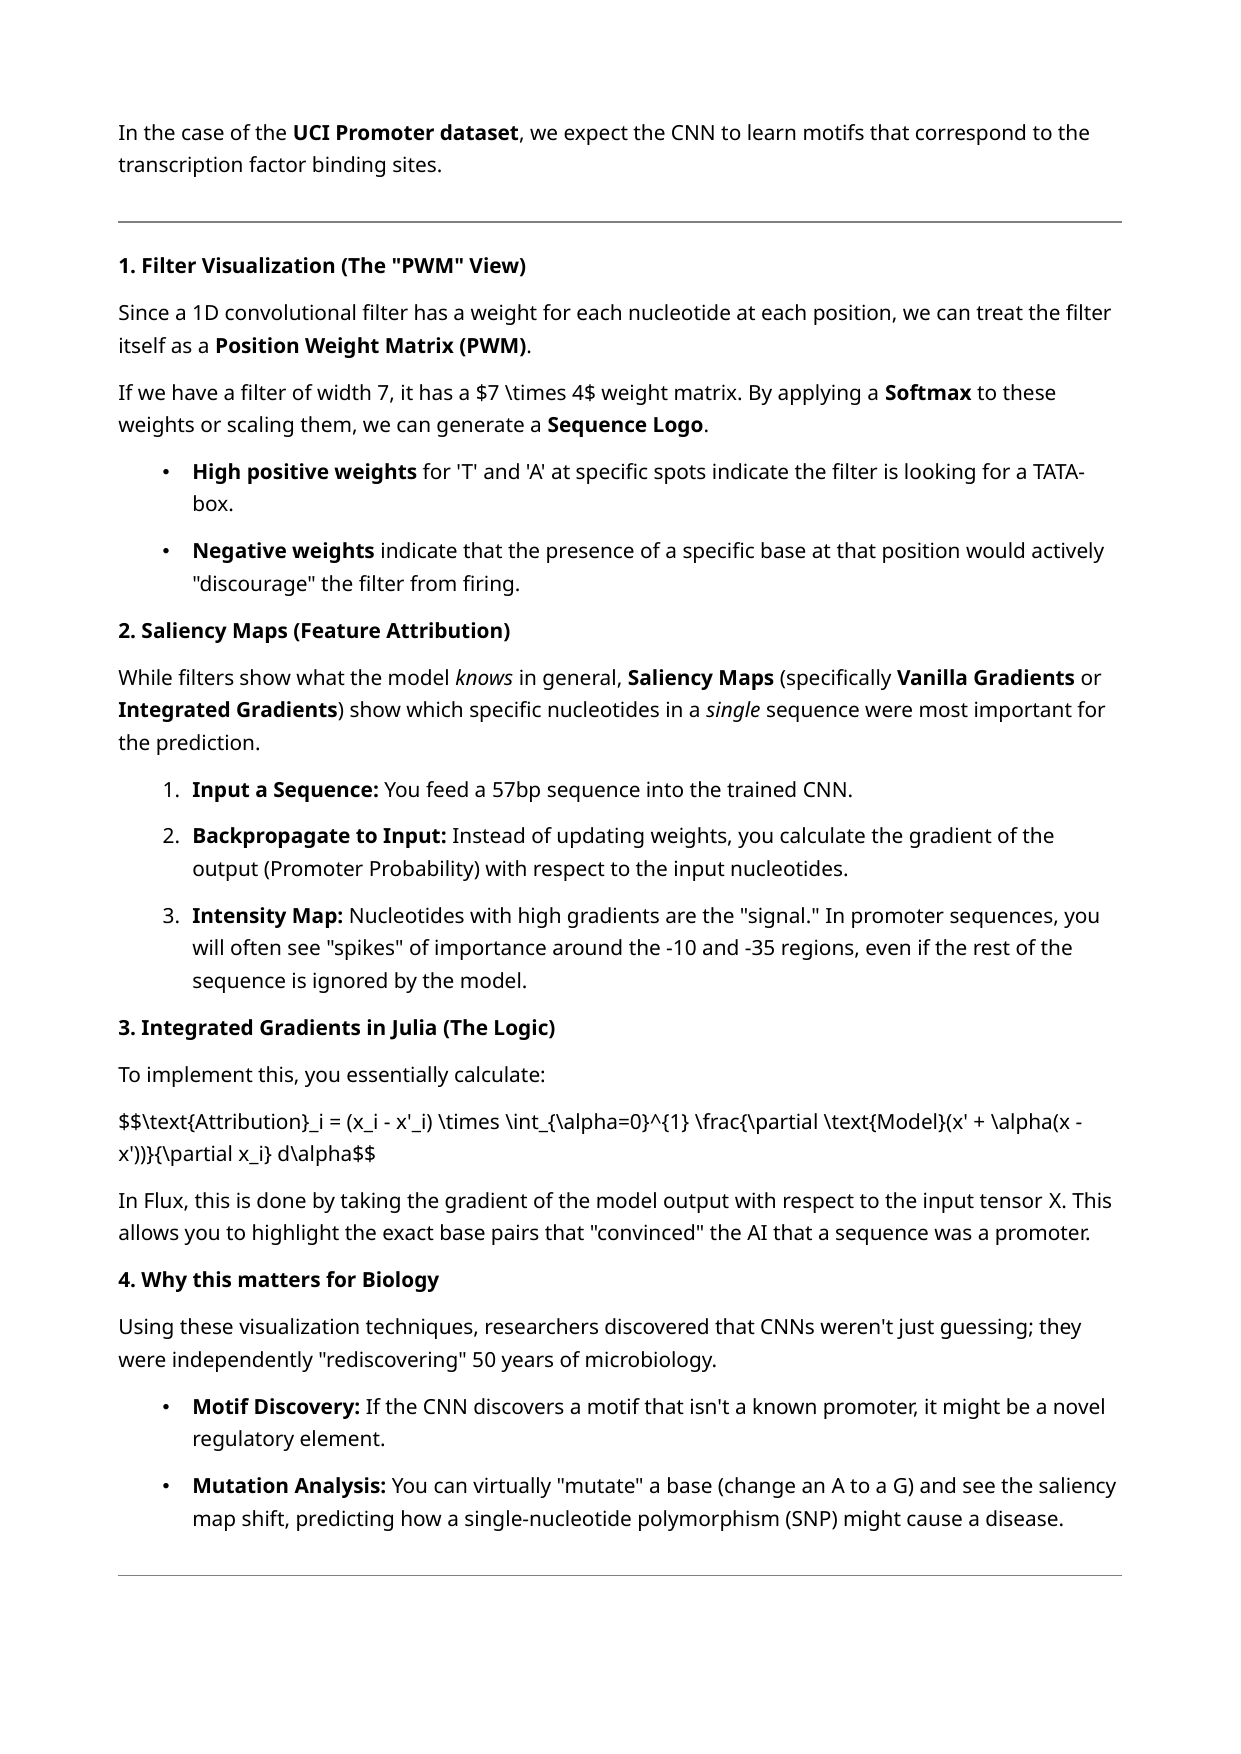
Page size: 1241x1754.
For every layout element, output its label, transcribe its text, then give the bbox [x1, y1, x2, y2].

text While filters show what the model knows in general, Saliency Maps (specifically Vanilla Gradients or Integrated Gradients) show which specific nucleotides in a single sequence were most important for the prediction. [118, 663, 1122, 756]
text To implement this, you essentially calculate: [118, 1060, 1122, 1088]
subtitle 3. Integrated Gradients in Julia (The Logic) [118, 1013, 1122, 1041]
list Intensity Map: Nucleotides with high gradients are the "signal." In promoter sequences, you will often see "spikes" of importance around the -10 and -35 regions, even if the rest of the sequence is ignored by the model. [162, 901, 1122, 994]
subtitle 2. Saliency Maps (Feature Attribution) [118, 616, 1122, 644]
subtitle 4. Why this matters for Biology [118, 1266, 1122, 1294]
list Motif Discovery: If the CNN discovers a motif that isn't a known promoter, it might be a novel regulatory element. [162, 1392, 1122, 1453]
list Negative weights indicate that the presence of a specific base at that position would actively "discourage" the filter from firing. [162, 537, 1122, 597]
text $$\text{Attribution}_i = (x_i - x'_i) \times \int_{\alpha=0}^{1} \frac{\partial \text{Model}(x' + \alpha(x - x'))}{\partial x_i} d\alpha$$ [118, 1107, 1122, 1168]
text Since a 1D convolutional filter has a weight for each nucleotide at each position, we can treat the filter itself as a Position Weight Matrix (PWM). [118, 298, 1122, 359]
list Backpropagate to Input: Instead of updating weights, you calculate the gradient of the output (Promoter Probability) with respect to the input nucleotides. [162, 822, 1122, 882]
text If we have a filter of width 7, it has a $7 \times 4$ weight matrix. By applying a Softmax to these weights or scaling them, we can generate a Sequence Logo. [118, 378, 1122, 439]
text Using these visualization techniques, researchers discovered that CNNs weren't just guessing; they were independently "rediscovering" 50 years of microbiology. [118, 1312, 1122, 1373]
text In the case of the UCI Promoter dataset, we expect the CNN to learn motifs that correspond to the transcription factor binding sites. [118, 118, 1122, 179]
list Mutation Analysis: You can virtually "mutate" a base (change an A to a G) and see the saliency map shift, predicting how a single-nucleotide polymorphism (SNP) might cause a disease. [162, 1471, 1122, 1532]
list High positive weights for 'T' and 'A' at specific spots indicate the filter is looking for a TATA-box. [162, 457, 1122, 518]
text In Flux, this is done by taking the gradient of the model output with respect to the input tensor X. This allows you to highlight the exact base pairs that "convinced" the AI that a sequence was a promoter. [118, 1186, 1122, 1247]
subtitle 1. Filter Visualization (The "PWM" View) [118, 251, 1122, 280]
list Input a Sequence: You feed a 57bp sequence into the trained CNN. [162, 775, 1122, 803]
